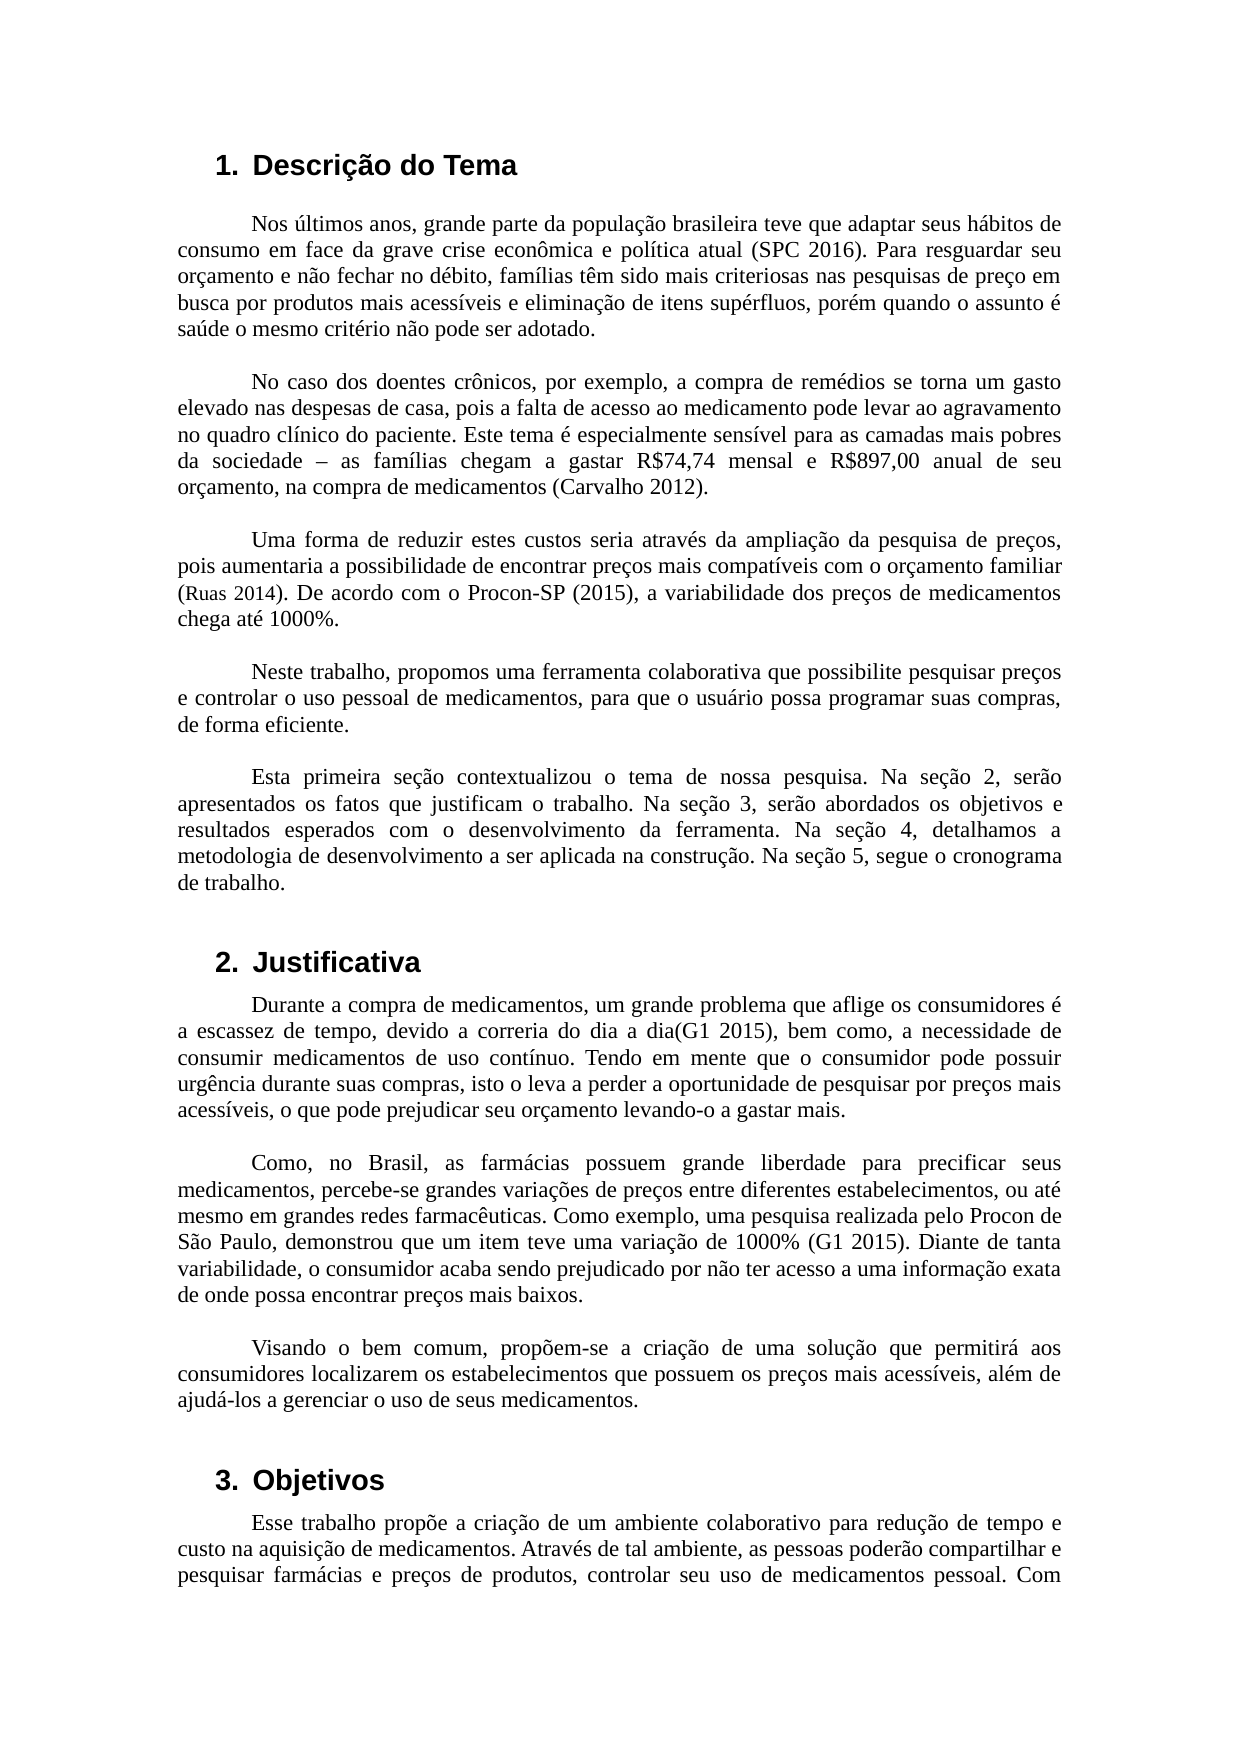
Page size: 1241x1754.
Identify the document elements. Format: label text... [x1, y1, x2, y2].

subtitle Objetivos [215, 1463, 1063, 1496]
text Neste trabalho, propomos uma ferramenta colaborativa que possibilite pesquisar preços e controlar o uso pessoal de medicamentos, para que o usuário possa programar suas compras, de forma eficiente. [177, 658, 1063, 737]
text Durante a compra de medicamentos, um grande problema que aflige os consumidores é a escassez de tempo, devido a correria do dia a dia(G1 2015), bem como, a necessidade de consumir medicamentos de uso contínuo. Tendo em mente que o consumidor pode possuir urgência durante suas compras, isto o leva a perder a oportunidade de pesquisar por preços mais acessíveis, o que pode prejudicar seu orçamento levando-o a gastar mais. [177, 991, 1063, 1123]
subtitle Descrição do Tema [215, 148, 1063, 181]
subtitle Justificativa [215, 945, 1063, 979]
text Visando o bem comum, propõem-se a criação de uma solução que permitirá aos consumidores localizarem os estabelecimentos que possuem os preços mais acessíveis, além de ajudá-los a gerenciar o uso de seus medicamentos. [177, 1334, 1063, 1413]
text Como, no Brasil, as farmácias possuem grande liberdade para precificar seus medicamentos, percebe-se grandes variações de preços entre diferentes estabelecimentos, ou até mesmo em grandes redes farmacêuticas. Como exemplo, uma pesquisa realizada pelo Procon de São Paulo, demonstrou que um item teve uma variação de 1000% (G1 2015). Diante de tanta variabilidade, o consumidor acaba sendo prejudicado por não ter acesso a uma informação exata de onde possa encontrar preços mais baixos. [177, 1149, 1063, 1307]
text Esta primeira seção contextualizou o tema de nossa pesquisa. Na seção 2, serão apresentados os fatos que justificam o trabalho. Na seção 3, serão abordados os objetivos e resultados esperados com o desenvolvimento da ferramenta. Na seção 4, detalhamos a metodologia de desenvolvimento a ser aplicada na construção. Na seção 5, segue o cronograma de trabalho. [177, 763, 1063, 895]
text Esse trabalho propõe a criação de um ambiente colaborativo para redução de tempo e custo na aquisição de medicamentos. Através de tal ambiente, as pessoas poderão compartilhar e pesquisar farmácias e preços de produtos, controlar seu uso de medicamentos pessoal. Com [177, 1509, 1063, 1588]
text No caso dos doentes crônicos, por exemplo, a compra de remédios se torna um gasto elevado nas despesas de casa, pois a falta de acesso ao medicamento pode levar ao agravamento no quadro clínico do paciente. Este tema é especialmente sensível para as camadas mais pobres da sociedade – as famílias chegam a gastar R$74,74 mensal e R$897,00 anual de seu orçamento, na compra de medicamentos (Carvalho 2012). [177, 368, 1063, 500]
text Nos últimos anos, grande parte da população brasileira teve que adaptar seus hábitos de consumo em face da grave crise econômica e política atual (SPC 2016). Para resguardar seu orçamento e não fechar no débito, famílias têm sido mais criteriosas nas pesquisas de preço em busca por produtos mais acessíveis e eliminação de itens supérfluos, porém quando o assunto é saúde o mesmo critério não pode ser adotado. [177, 210, 1063, 342]
text Uma forma de reduzir estes custos seria através da ampliação da pesquisa de preços, pois aumentaria a possibilidade de encontrar preços mais compatíveis com o orçamento familiar (Ruas 2014). De acordo com o Procon-SP (2015), a variabilidade dos preços de medicamentos chega até 1000%. [177, 526, 1063, 632]
